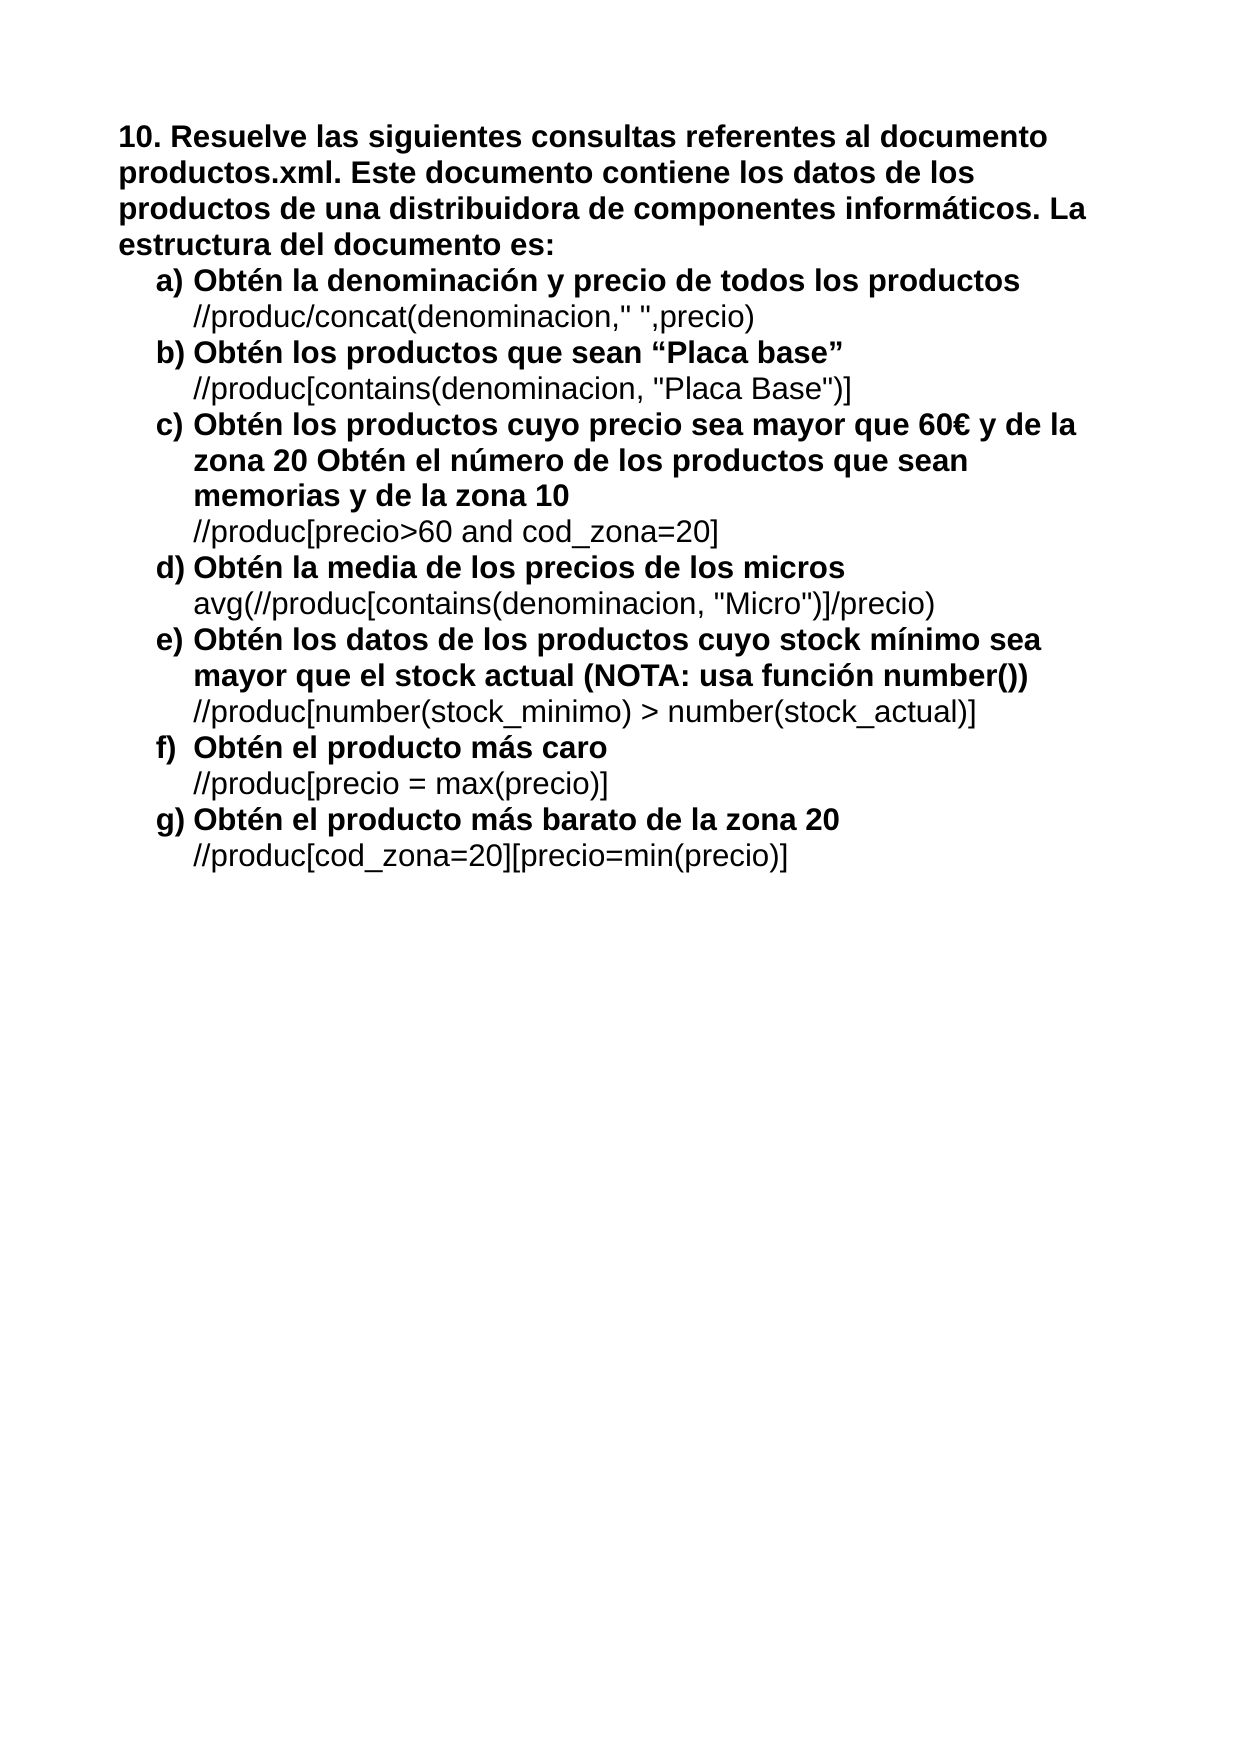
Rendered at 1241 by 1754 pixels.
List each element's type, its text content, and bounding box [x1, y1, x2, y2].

text 10. Resuelve las siguientes consultas referentes al documento productos.xml. Este documento contiene los datos de los productos de una distribuidora de componentes informáticos. La estructura del documento es: [118, 118, 1122, 262]
list Obtén los productos cuyo precio sea mayor que 60€ y de la zona 20 Obtén el número de los productos que sean memorias y de la zona 10 [156, 406, 1122, 513]
list avg(//produc[contains(denominacion, "Micro")]/precio) [156, 585, 1122, 621]
list Obtén el producto más barato de la zona 20 [156, 801, 1122, 837]
list //produc[contains(denominacion, "Placa Base")] [156, 370, 1122, 406]
list Obtén la media de los precios de los micros [156, 549, 1122, 585]
list //produc[number(stock_minimo) > number(stock_actual)] [156, 693, 1122, 729]
list //produc/concat(denominacion," ",precio) [156, 298, 1122, 334]
list Obtén el producto más caro [156, 729, 1122, 765]
list Obtén la denominación y precio de todos los productos [156, 262, 1122, 298]
list //produc[precio>60 and cod_zona=20] [156, 513, 1122, 549]
list Obtén los productos que sean “Placa base” [156, 334, 1122, 370]
list Obtén los datos de los productos cuyo stock mínimo sea mayor que el stock actual (NOTA: usa función number()) [156, 621, 1122, 693]
list //produc[precio = max(precio)] [156, 765, 1122, 801]
list //produc[cod_zona=20][precio=min(precio)] [156, 837, 1122, 873]
